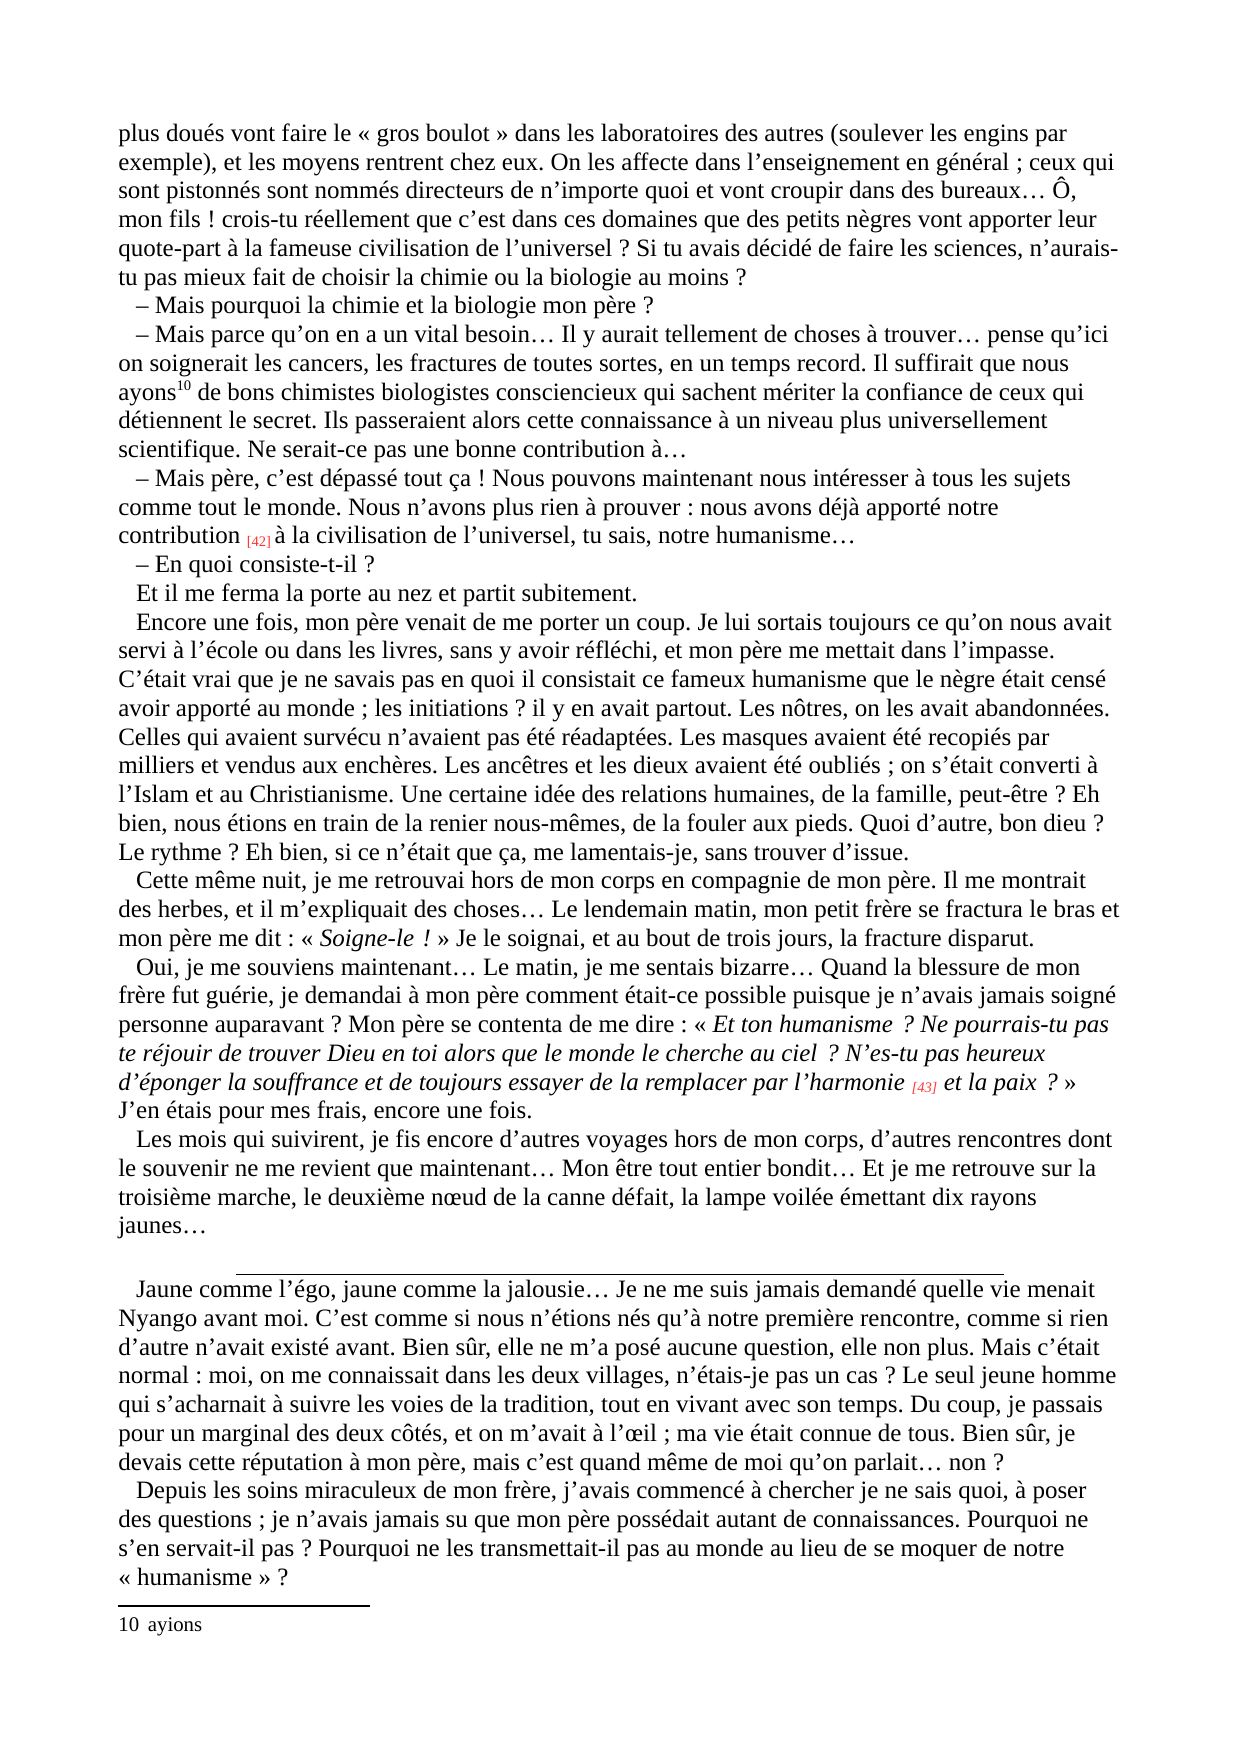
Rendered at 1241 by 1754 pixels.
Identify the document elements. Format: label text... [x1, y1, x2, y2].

text – En quoi consiste-t-il ? [118, 549, 1122, 578]
text Jaune comme l’égo, jaune comme la jalousie… Je ne me suis jamais demandé quelle vie menait Nyango avant moi. C’est comme si nous n’étions nés qu’à notre première rencontre, comme si rien d’autre n’avait existé avant. Bien sûr, elle ne m’a posé aucune question, elle non plus. Mais c’était normal : moi, on me connaissait dans les deux villages, n’étais-je pas un cas ? Le seul jeune homme qui s’acharnait à suivre les voies de la tradition, tout en vivant avec son temps. Du coup, je passais pour un marginal des deux côtés, et on m’avait à l’œil ; ma vie était connue de tous. Bien sûr, je devais cette réputation à mon père, mais c’est quand même de moi qu’on parlait… non ? [118, 1274, 1122, 1475]
text Les mois qui suivirent, je fis encore d’autres voyages hors de mon corps, d’autres rencontres dont le souvenir ne me revient que maintenant… Mon être tout entier bondit… Et je me retrouve sur la troisième marche, le deuxième nœud de la canne défait, la lampe voilée émettant dix rayons jaunes… [118, 1124, 1122, 1239]
text – Mais pourquoi la chimie et la biologie mon père ? [118, 291, 1122, 319]
text – Mais père, c’est dépassé tout ça ! Nous pouvons maintenant nous intéresser à tous les sujets comme tout le monde. Nous n’avons plus rien à prouver : nous avons déjà apporté notre contribution [42] à la civilisation de l’universel, tu sais, notre humanisme… [118, 463, 1122, 549]
text Oui, je me souviens maintenant… Le matin, je me sentais bizarre… Quand la blessure de mon frère fut guérie, je demandai à mon père comment était-ce possible puisque je n’avais jamais soigné personne auparavant ? Mon père se contenta de me dire : « Et ton humanisme ? Ne pourrais-tu pas te réjouir de trouver Dieu en toi alors que le monde le cherche au ciel ? N’es-tu pas heureux d’éponger la souffrance et de toujours essayer de la remplacer par l’harmonie [43] et la paix ? » J’en étais pour mes frais, encore une fois. [118, 952, 1122, 1124]
text – Mais parce qu’on en a un vital besoin… Il y aurait tellement de choses à trouver… pense qu’ici on soignerait les cancers, les fractures de toutes sortes, en un temps record. Il suffirait que nous ayons de bons chimistes biologistes consciencieux qui sachent mériter la confiance de ceux qui détiennent le secret. Ils passeraient alors cette connaissance à un niveau plus universellement scientifique. Ne serait-ce pas une bonne contribution à… [118, 319, 1122, 463]
text Depuis les soins miraculeux de mon frère, j’avais commencé à chercher je ne sais quoi, à poser des questions ; je n’avais jamais su que mon père possédait autant de connaissances. Pourquoi ne s’en servait-il pas ? Pourquoi ne les transmettait-il pas au monde au lieu de se moquer de notre « humanisme » ? [118, 1475, 1122, 1590]
text plus doués vont faire le « gros boulot » dans les laboratoires des autres (soulever les engins par exemple), et les moyens rentrent chez eux. On les affecte dans l’enseignement en général ; ceux qui sont pistonnés sont nommés directeurs de n’importe quoi et vont croupir dans des bureaux… Ô, mon fils ! crois-tu réellement que c’est dans ces domaines que des petits nègres vont apporter leur quote-part à la fameuse civilisation de l’universel ? Si tu avais décidé de faire les sciences, n’aurais-tu pas mieux fait de choisir la chimie ou la biologie au moins ? [118, 118, 1122, 291]
text Et il me ferma la porte au nez et partit subitement. [118, 578, 1122, 607]
text Encore une fois, mon père venait de me porter un coup. Je lui sortais toujours ce qu’on nous avait servi à l’école ou dans les livres, sans y avoir réfléchi, et mon père me mettait dans l’impasse. C’était vrai que je ne savais pas en quoi il consistait ce fameux humanisme que le nègre était censé avoir apporté au monde ; les initiations ? il y en avait partout. Les nôtres, on les avait abandonnées. Celles qui avaient survécu n’avaient pas été réadaptées. Les masques avaient été recopiés par milliers et vendus aux enchères. Les ancêtres et les dieux avaient été oubliés ; on s’était converti à l’Islam et au Christianisme. Une certaine idée des relations humaines, de la famille, peut-être ? Eh bien, nous étions en train de la renier nous-mêmes, de la fouler aux pieds. Quoi d’autre, bon dieu ? Le rythme ? Eh bien, si ce n’était que ça, me lamentais-je, sans trouver d’issue. [118, 607, 1122, 866]
text Cette même nuit, je me retrouvai hors de mon corps en compagnie de mon père. Il me montrait des herbes, et il m’expliquait des choses… Le lendemain matin, mon petit frère se fractura le bras et mon père me dit : « Soigne-le ! » Je le soignai, et au bout de trois jours, la fracture disparut. [118, 866, 1122, 952]
text ayions [118, 1612, 1122, 1636]
